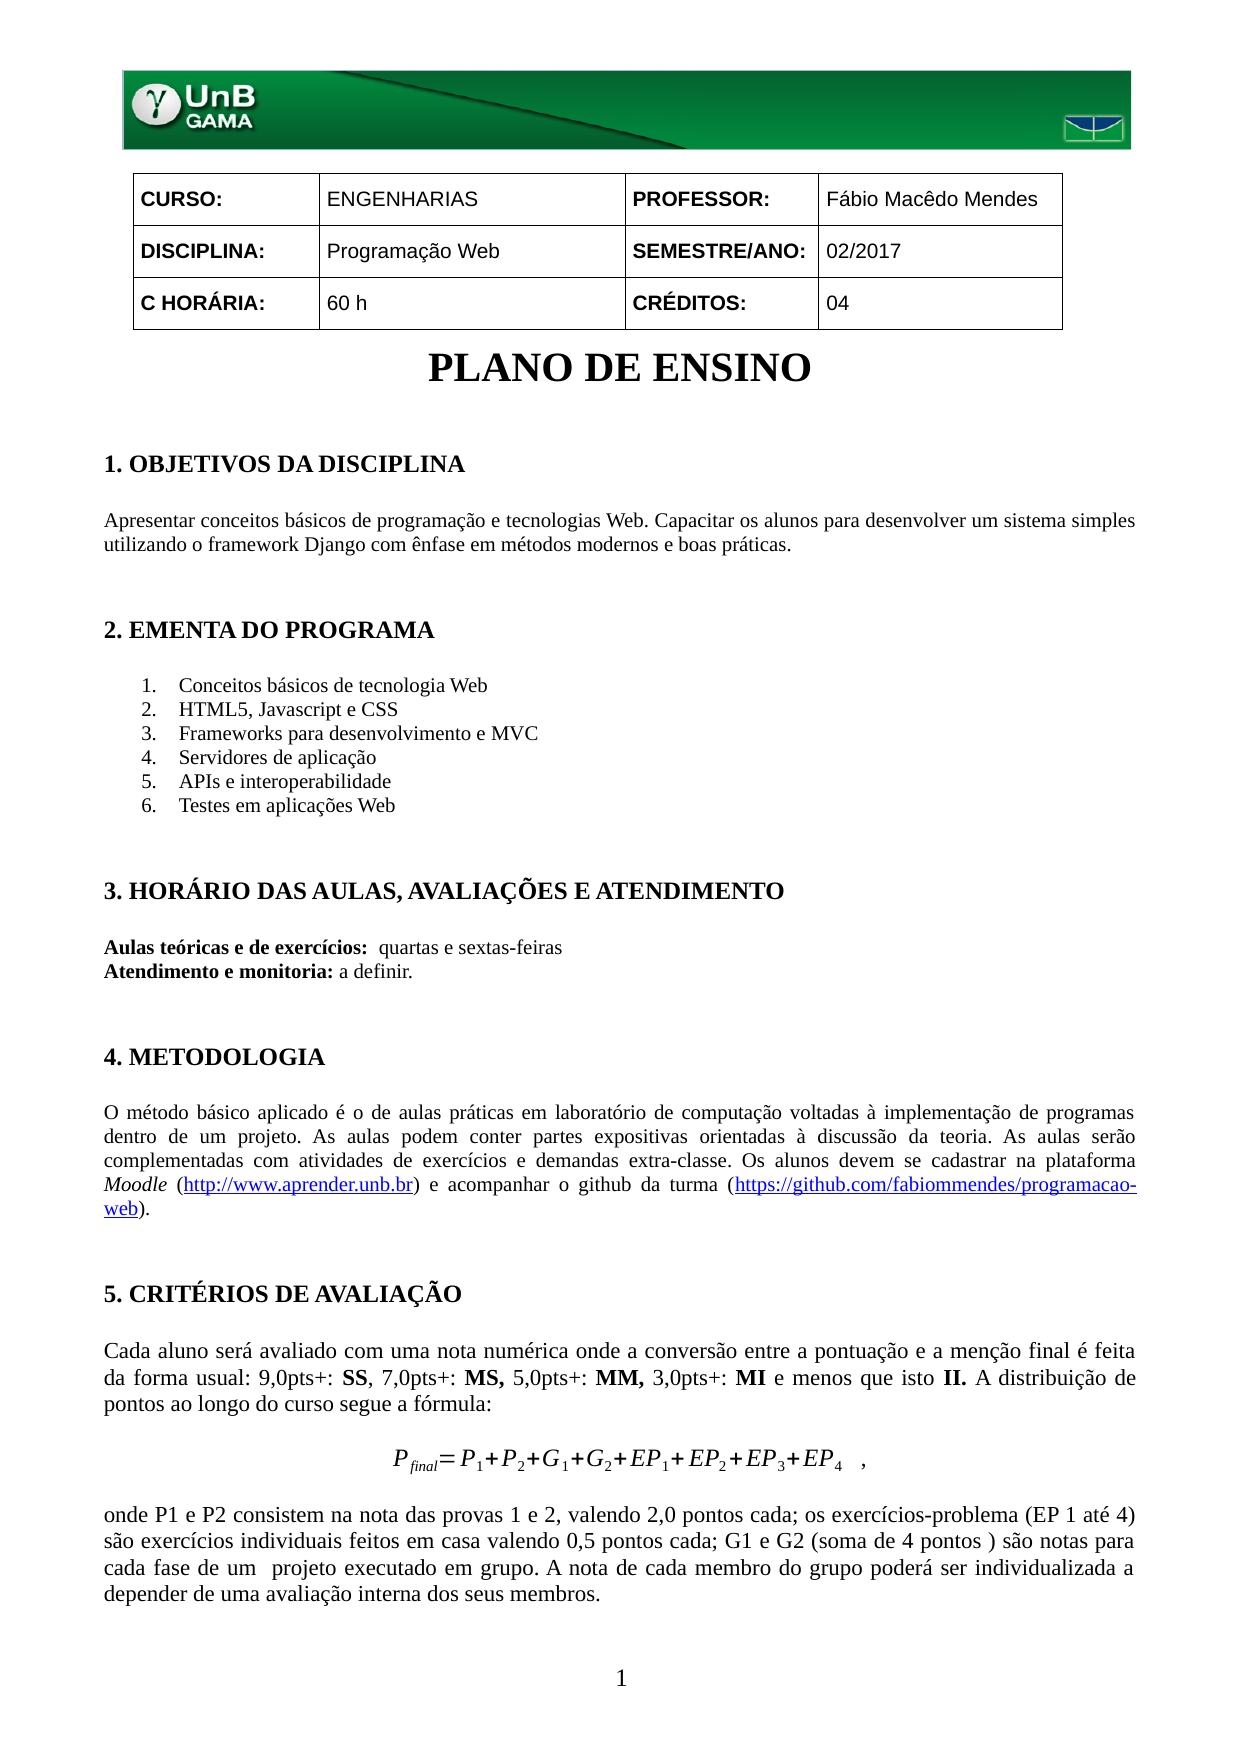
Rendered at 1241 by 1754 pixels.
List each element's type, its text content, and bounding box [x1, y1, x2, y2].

subtitle 2. EMENTA DO PROGRAMA [103, 615, 1137, 643]
subtitle 3. Horário das Aulas, AVALIAÇÕES e Atendimento [103, 876, 1137, 905]
text Aulas teóricas e de exercícios: quartas e sextas-feiras [103, 934, 1137, 959]
picture [122, 70, 1132, 150]
text PLANO DE ENSINO [103, 342, 1137, 390]
table_header ENGENHARIAS [320, 174, 625, 224]
text Atendimento e monitoria: a definir. [103, 959, 1137, 983]
table_header Fábio Macêdo Mendes [819, 174, 1062, 224]
list APIs e interoperabilidade [141, 769, 1137, 793]
table_header CURSO: [134, 174, 319, 224]
table_cell 04 [819, 278, 1062, 329]
table_cell 60 h [320, 278, 625, 329]
list Servidores de aplicação [141, 745, 1137, 769]
list Testes em aplicações Web [141, 793, 1137, 817]
subtitle 1. OBJETIVOS DA DISCIPLINA [103, 449, 1137, 478]
subtitle 5. CRITÉRIOS DE AVALIAÇÃO [103, 1279, 1137, 1308]
table_header PROFESSOR: [626, 174, 818, 224]
text onde P1 e P2 consistem na nota das provas 1 e 2, valendo 2,0 pontos cada; os exercícios-problema (EP 1 até 4) são exercícios individuais feitos em casa valendo 0,5 pontos cada; G1 e G2 (soma de 4 pontos ) são notas para cada fase de um projeto executado em grupo. A nota de cada membro do grupo poderá ser individualizada a depender de uma avaliação interna dos seus membros. [103, 1501, 1137, 1606]
text Apresentar conceitos básicos de programação e tecnologias Web. Capacitar os alunos para desenvolver um sistema simples utilizando o framework Django com ênfase em métodos modernos e boas práticas. [103, 507, 1137, 556]
list Conceitos básicos de tecnologia Web [141, 673, 1137, 697]
table_cell CRÉDITOS: [626, 278, 818, 329]
list HTML5, Javascript e CSS [141, 697, 1137, 721]
table_cell DISCIPLINA: [134, 226, 319, 277]
table_cell C HORÁRIA: [134, 278, 319, 329]
text , [103, 1443, 1137, 1474]
text Cada aluno será avaliado com uma nota numérica onde a conversão entre a pontuação e a menção final é feita da forma usual: 9,0pts+: SS, 7,0pts+: MS, 5,0pts+: MM, 3,0pts+: MI e menos que isto II. A distribuição de pontos ao longo do curso segue a fórmula: [103, 1338, 1137, 1417]
table_cell SEMESTRE/ANO: [626, 226, 818, 277]
text O método básico aplicado é o de aulas práticas em laboratório de computação voltadas à implementação de programas dentro de um projeto. As aulas podem conter partes expositivas orientadas à discussão da teoria. As aulas serão complementadas com atividades de exercícios e demandas extra-classe. Os alunos devem se cadastrar na plataforma Moodle (http://www.aprender.unb.br) e acompanhar o github da turma (https://github.com/fabiommendes/programacao-web). [103, 1100, 1137, 1220]
list Frameworks para desenvolvimento e MVC [141, 721, 1137, 745]
table_cell Programação Web [320, 226, 625, 277]
subtitle 4. METODOLOGIA [103, 1042, 1137, 1071]
table_cell 02/2017 [819, 226, 1062, 277]
